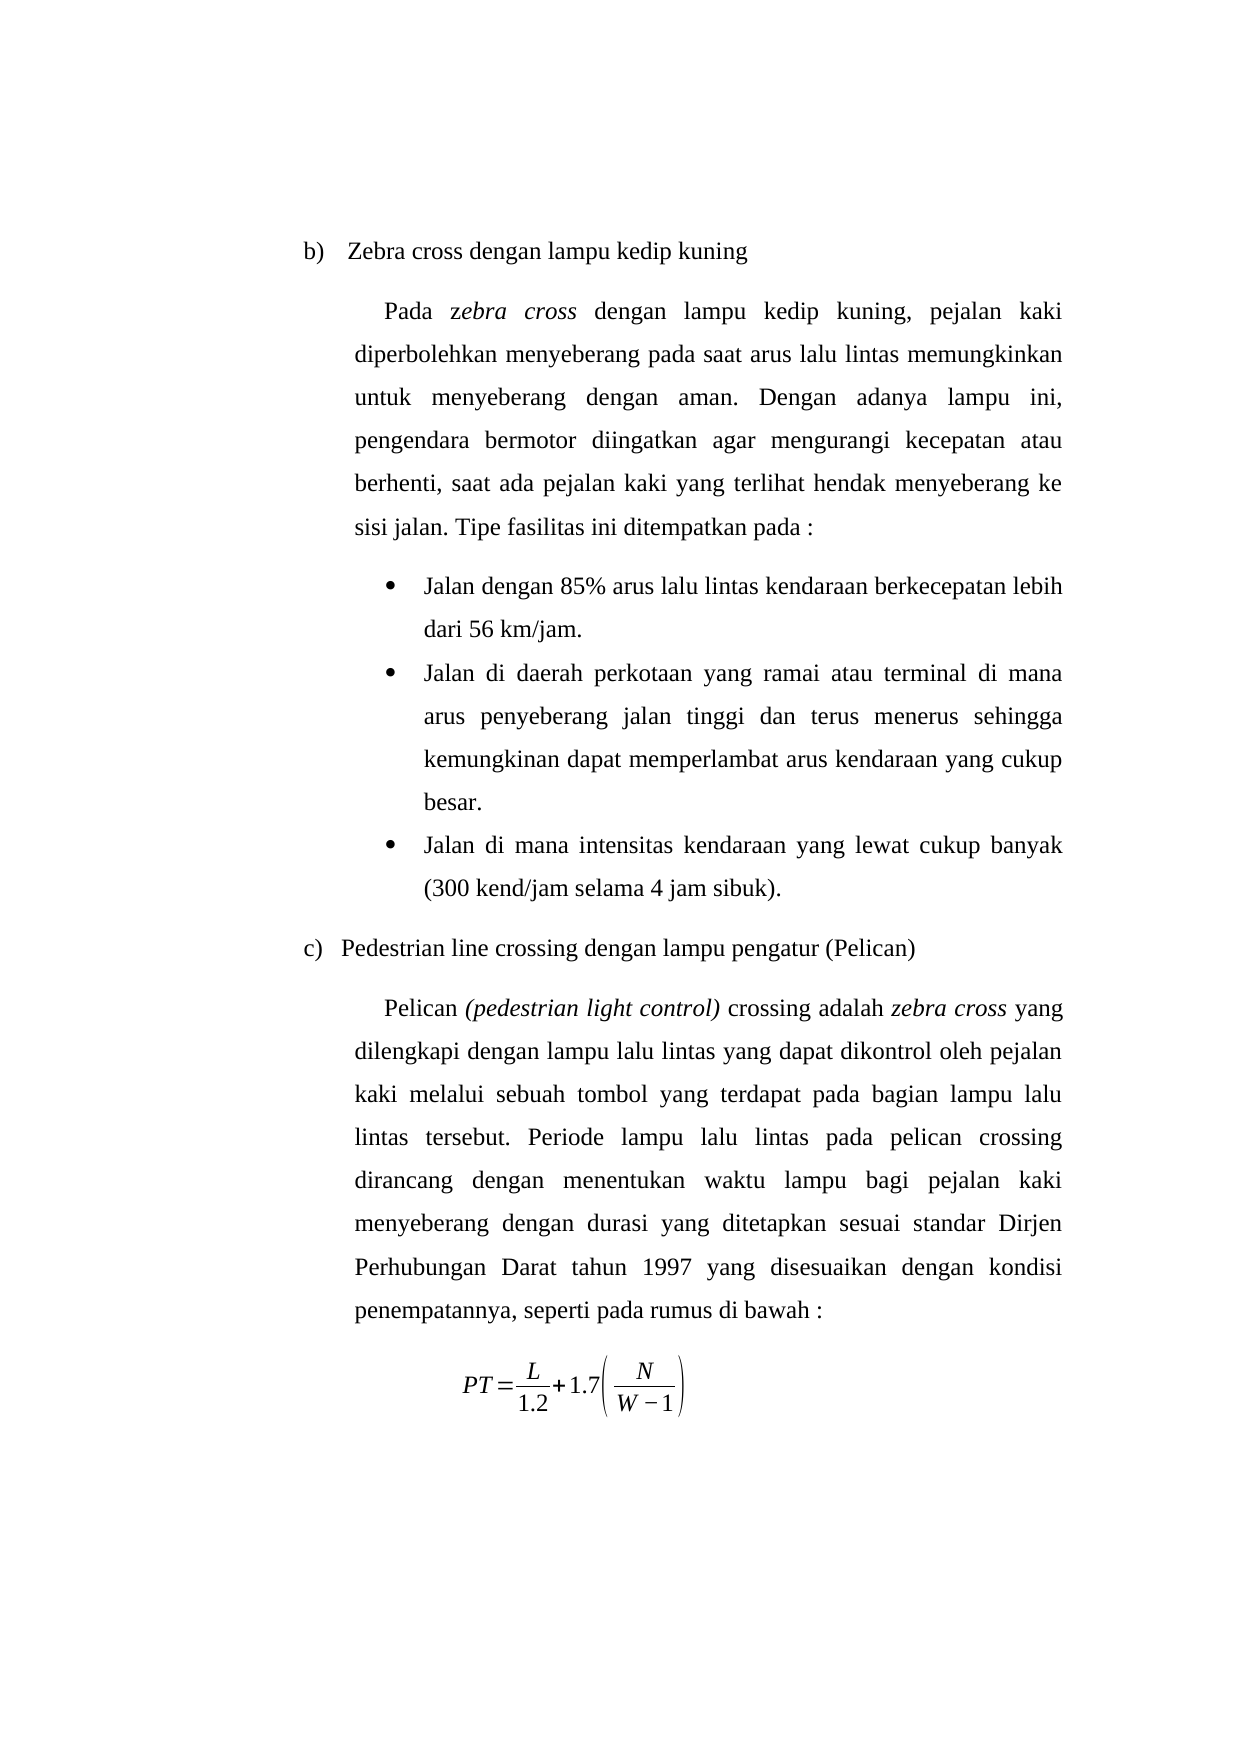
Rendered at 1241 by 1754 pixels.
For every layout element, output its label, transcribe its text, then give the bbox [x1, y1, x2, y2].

text Pada zebra cross dengan lampu kedip kuning, pejalan kaki diperbolehkan menyeberang pada saat arus lalu lintas memungkinkan untuk menyeberang dengan aman. Dengan adanya lampu ini, pengendara bermotor diingatkan agar mengurangi kecepatan atau berhenti, saat ada pejalan kaki yang terlihat hendak menyeberang ke sisi jalan. Tipe fasilitas ini ditempatkan pada : [354, 296, 1063, 540]
list Jalan dengan 85% arus lalu lintas kendaraan berkecepatan lebih dari 56 km/jam. [386, 571, 1063, 643]
text Pelican (pedestrian light control) crossing adalah zebra cross yang dilengkapi dengan lampu lalu lintas yang dapat dikontrol oleh pejalan kaki melalui sebuah tombol yang terdapat pada bagian lampu lalu lintas tersebut. Periode lampu lalu lintas pada pelican crossing dirancang dengan menentukan waktu lampu bagi pejalan kaki menyeberang dengan durasi yang ditetapkan sesuai standar Dirjen Perhubungan Darat tahun 1997 yang disesuaikan dengan kondisi penempatannya, seperti pada rumus di bawah : [354, 993, 1063, 1323]
list Pedestrian line crossing dengan lampu pengatur (Pelican) [303, 933, 1063, 962]
list Jalan di daerah perkotaan yang ramai atau terminal di mana arus penyeberang jalan tinggi dan terus menerus sehingga kemungkinan dapat memperlambat arus kendaraan yang cukup besar. [386, 658, 1063, 816]
list Zebra cross dengan lampu kedip kuning [303, 236, 1063, 265]
list Jalan di mana intensitas kendaraan yang lewat cukup banyak (300 kend/jam selama 4 jam sibuk). [386, 830, 1063, 902]
